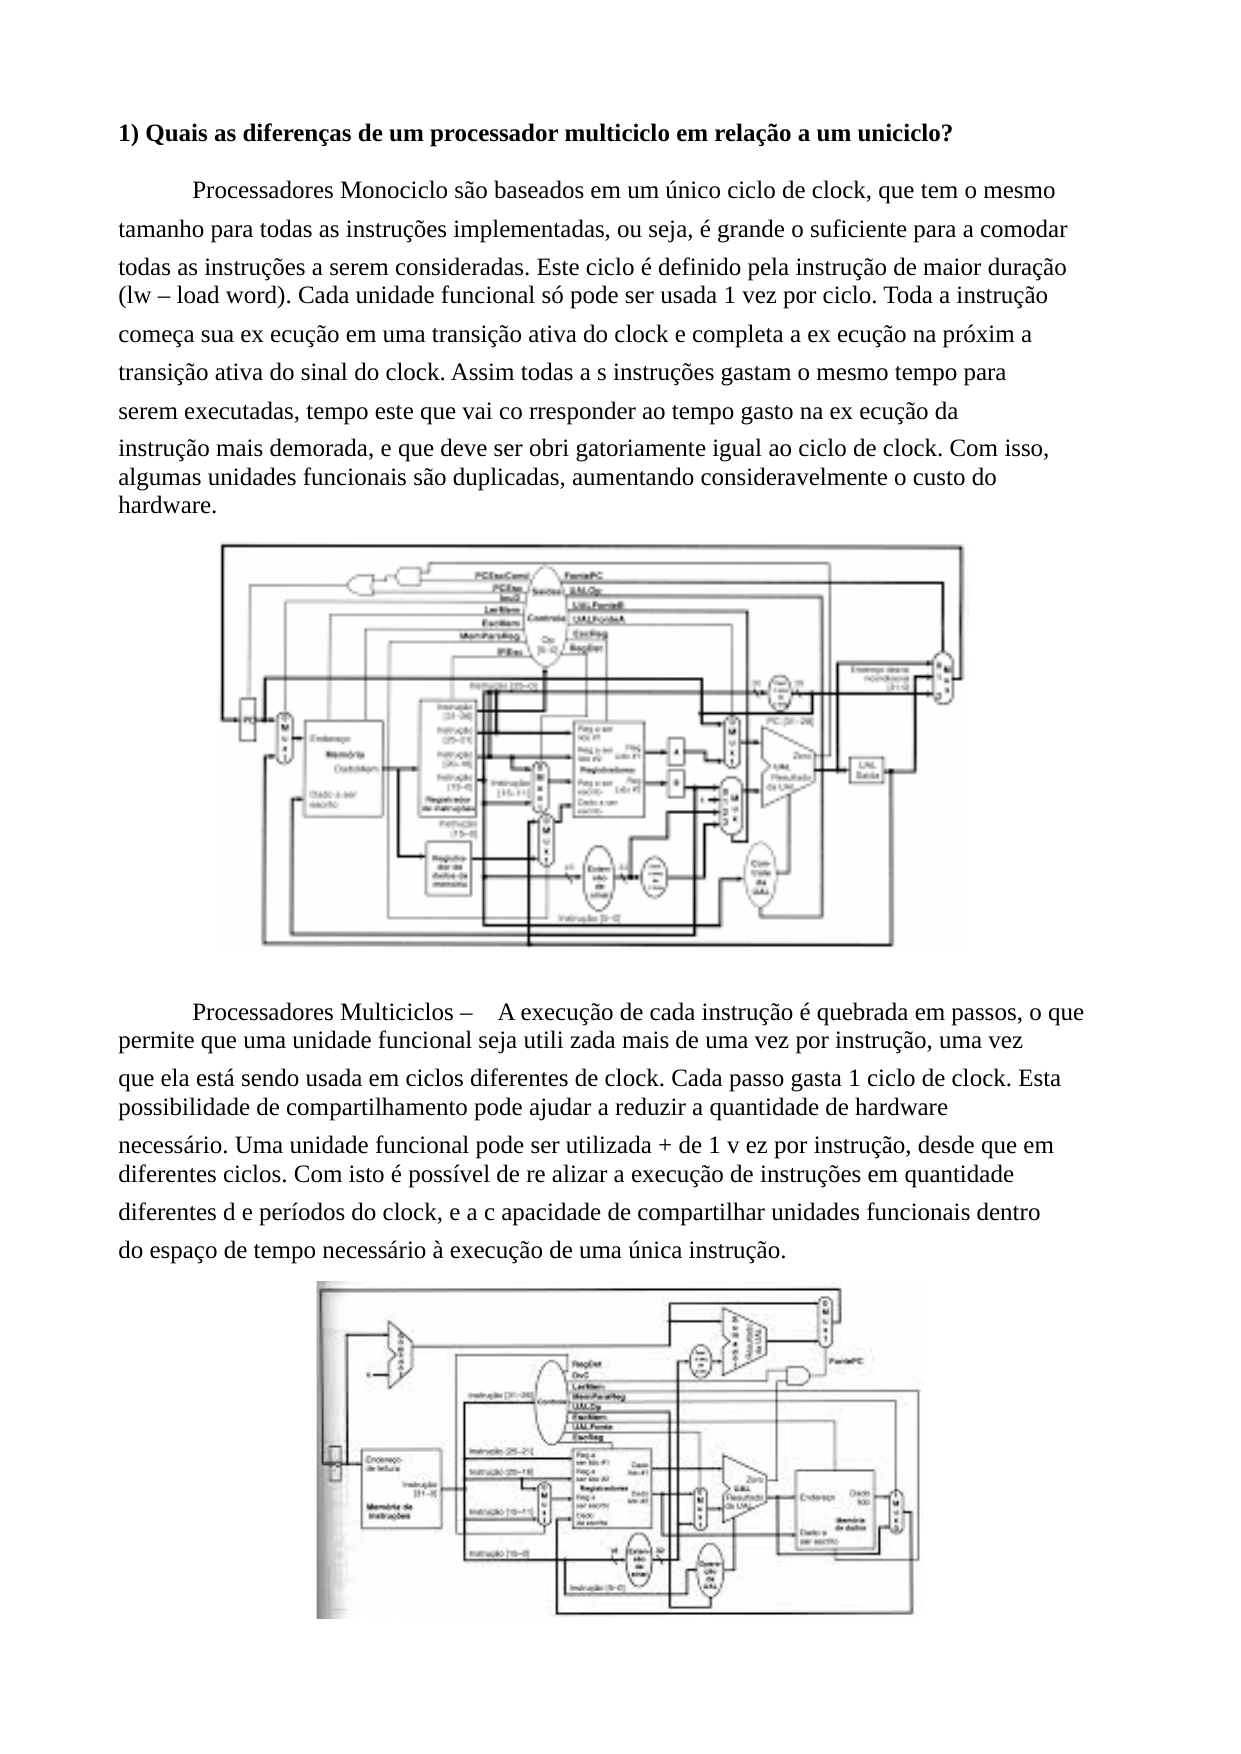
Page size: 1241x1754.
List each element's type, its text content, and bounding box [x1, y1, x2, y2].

text diferentes d e períodos do clock, e a c apacidade de compartilhar unidades funcionais dentro [118, 1197, 1122, 1226]
text que ela está sendo usada em ciclos diferentes de clock. Cada passo gasta 1 ciclo de clock. Esta [118, 1064, 1122, 1092]
text instrução mais demorada, e que deve ser obri gatoriamente igual ao ciclo de clock. Com isso, [118, 434, 1122, 462]
picture [316, 1281, 924, 1619]
text do espaço de tempo necessário à execução de uma única instrução. [118, 1236, 1122, 1264]
text (lw – load word). Cada unidade funcional só pode ser usada 1 vez por ciclo. Toda a instrução [118, 281, 1122, 309]
text todas as instruções a serem consideradas. Este ciclo é definido pela instrução de maior duração [118, 252, 1122, 281]
picture [217, 538, 970, 952]
text hardware. [118, 491, 1122, 519]
text permite que uma unidade funcional seja utili zada mais de uma vez por instrução, uma vez [118, 1026, 1122, 1054]
text transição ativa do sinal do clock. Assim todas a s instruções gastam o mesmo tempo para [118, 357, 1122, 386]
text Processadores Multiciclos – A execução de cada instrução é quebrada em passos, o que [118, 997, 1122, 1026]
text diferentes ciclos. Com isto é possível de re alizar a execução de instruções em quantidade [118, 1159, 1122, 1187]
text possibilidade de compartilhamento pode ajudar a reduzir a quantidade de hardware [118, 1092, 1122, 1121]
text começa sua ex ecução em uma transição ativa do clock e completa a ex ecução na próxim a [118, 319, 1122, 348]
text tamanho para todas as instruções implementadas, ou seja, é grande o suficiente para a comodar [118, 214, 1122, 243]
text Processadores Monociclo são baseados em um único ciclo de clock, que tem o mesmo [118, 176, 1122, 204]
text 1) Quais as diferenças de um processador multiciclo em relação a um uniciclo? [118, 118, 1122, 147]
text algumas unidades funcionais são duplicadas, aumentando consideravelmente o custo do [118, 462, 1122, 491]
text necessário. Uma unidade funcional pode ser utilizada + de 1 v ez por instrução, desde que em [118, 1131, 1122, 1159]
text serem executadas, tempo este que vai co rresponder ao tempo gasto na ex ecução da [118, 396, 1122, 425]
